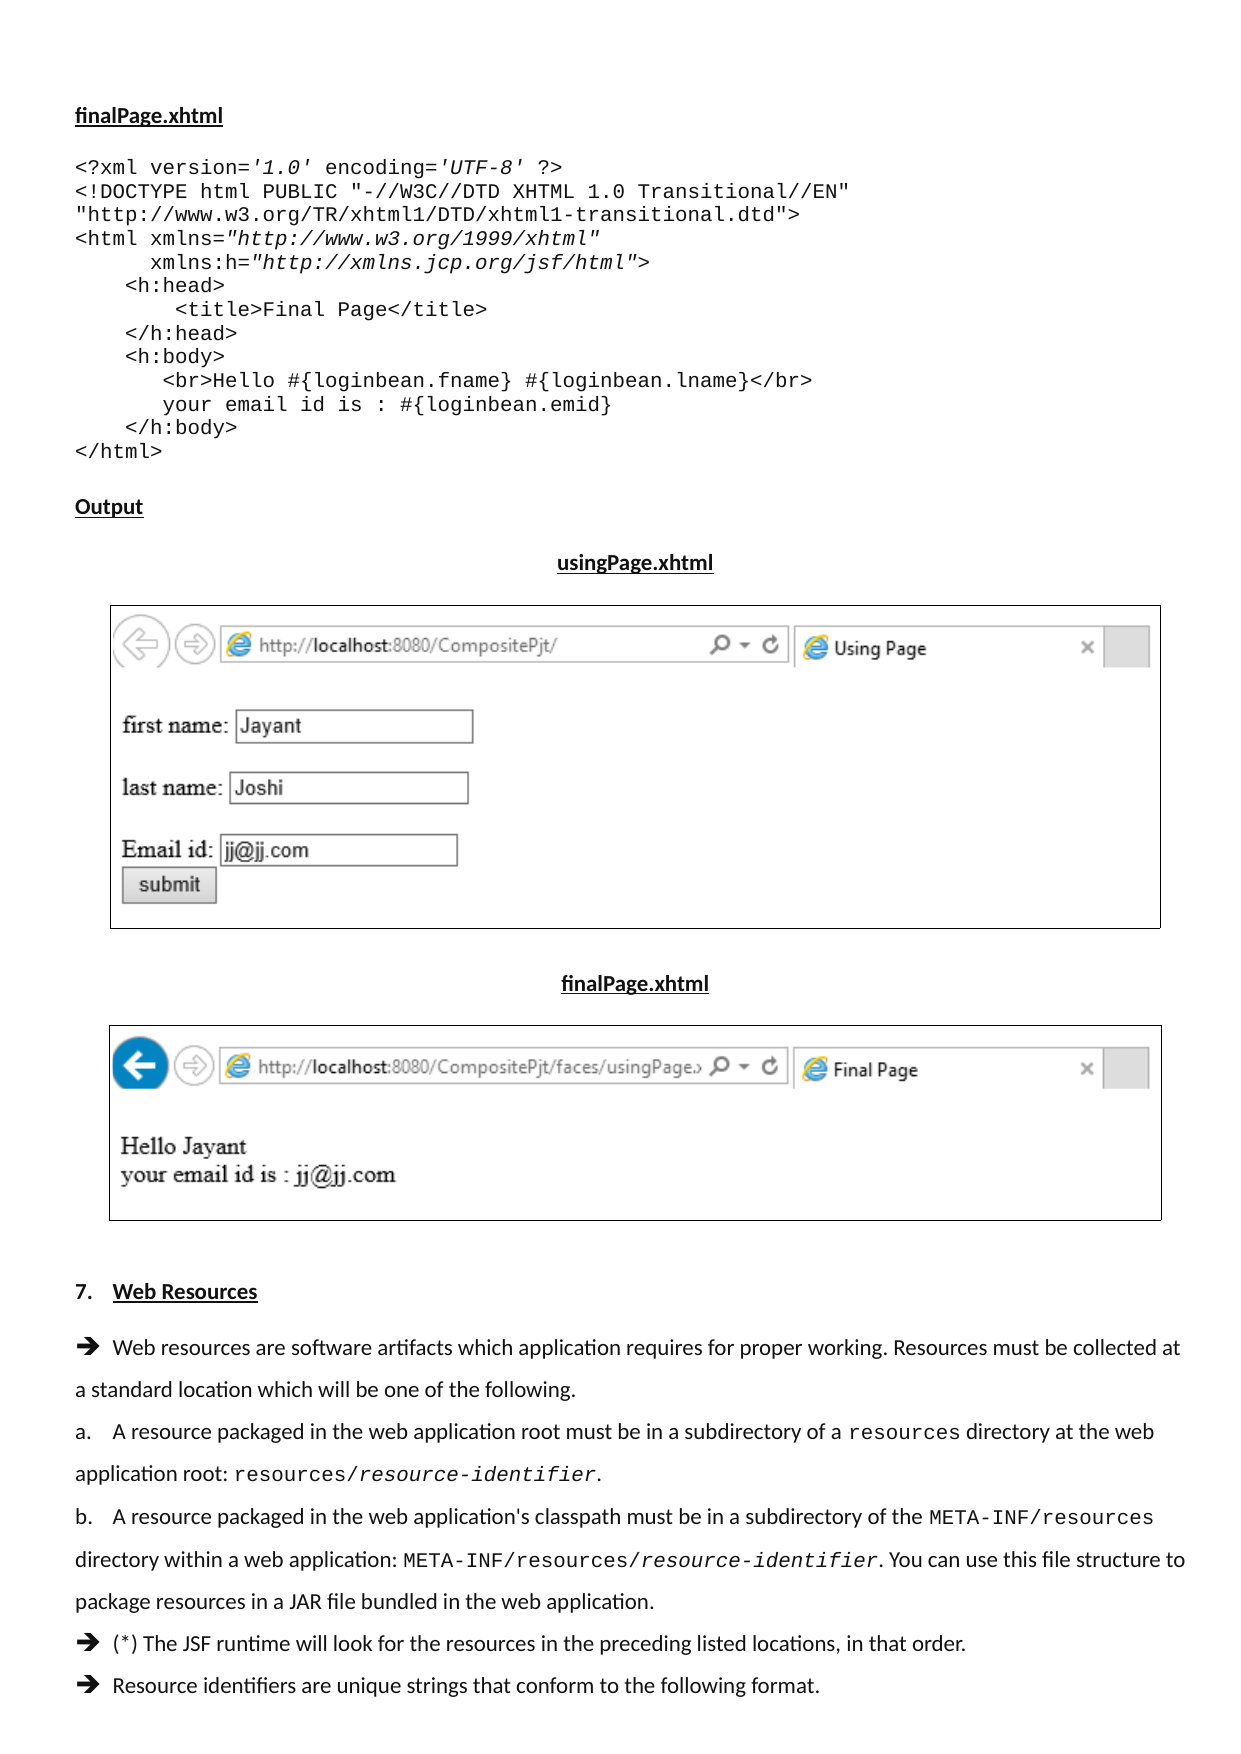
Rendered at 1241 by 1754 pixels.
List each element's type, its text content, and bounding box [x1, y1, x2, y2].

text a. A resource packaged in the web application root must be in a subdirectory of a resources directory at the web application root: resources/resource-identifier. [75, 1417, 1195, 1488]
text your email id is : #{loginbean.emid} [75, 393, 1195, 417]
list Web resources are software artifacts which application requires for proper working. Resources must be collected at a standard location which will be one of the following. [75, 1333, 1195, 1403]
text <h:head> [75, 275, 1195, 299]
text <html xmlns="http://www.w3.org/1999/xhtml" [75, 228, 1195, 252]
text finalPage.xhtml [75, 101, 1195, 129]
text <!DOCTYPE html PUBLIC "-//W3C//DTD XHTML 1.0 Transitional//EN" "http://www.w3.org/TR/xhtml1/DTD/xhtml1-transitional.dtd"> [75, 181, 1195, 228]
text </h:head> [75, 323, 1195, 346]
text Output [75, 492, 1195, 521]
text </h:body> [75, 417, 1195, 441]
list Resource identifiers are unique strings that conform to the following format. [75, 1671, 1195, 1699]
text 7. Web Resources [75, 1277, 1195, 1305]
text <br>Hello #{loginbean.fname} #{loginbean.lname}</br> [75, 370, 1195, 393]
text </html> [75, 441, 1195, 464]
text usingPage.xhtml [75, 548, 1195, 577]
text b. A resource packaged in the web application's classpath must be in a subdirectory of the META-INF/resources directory within a web application: META-INF/resources/resource-identifier. You can use this file structure to package resources in a JAR file bundled in the web application. [75, 1502, 1195, 1615]
list (*) The JSF runtime will look for the resources in the preceding listed locations, in that order. [75, 1629, 1195, 1657]
text <title>Final Page</title> [75, 299, 1195, 323]
text <?xml version='1.0' encoding='UTF-8' ?> [75, 157, 1195, 181]
text finalPage.xhtml [75, 969, 1195, 997]
text xmlns:h="http://xmlns.jcp.org/jsf/html"> [75, 252, 1195, 275]
text <h:body> [75, 346, 1195, 370]
